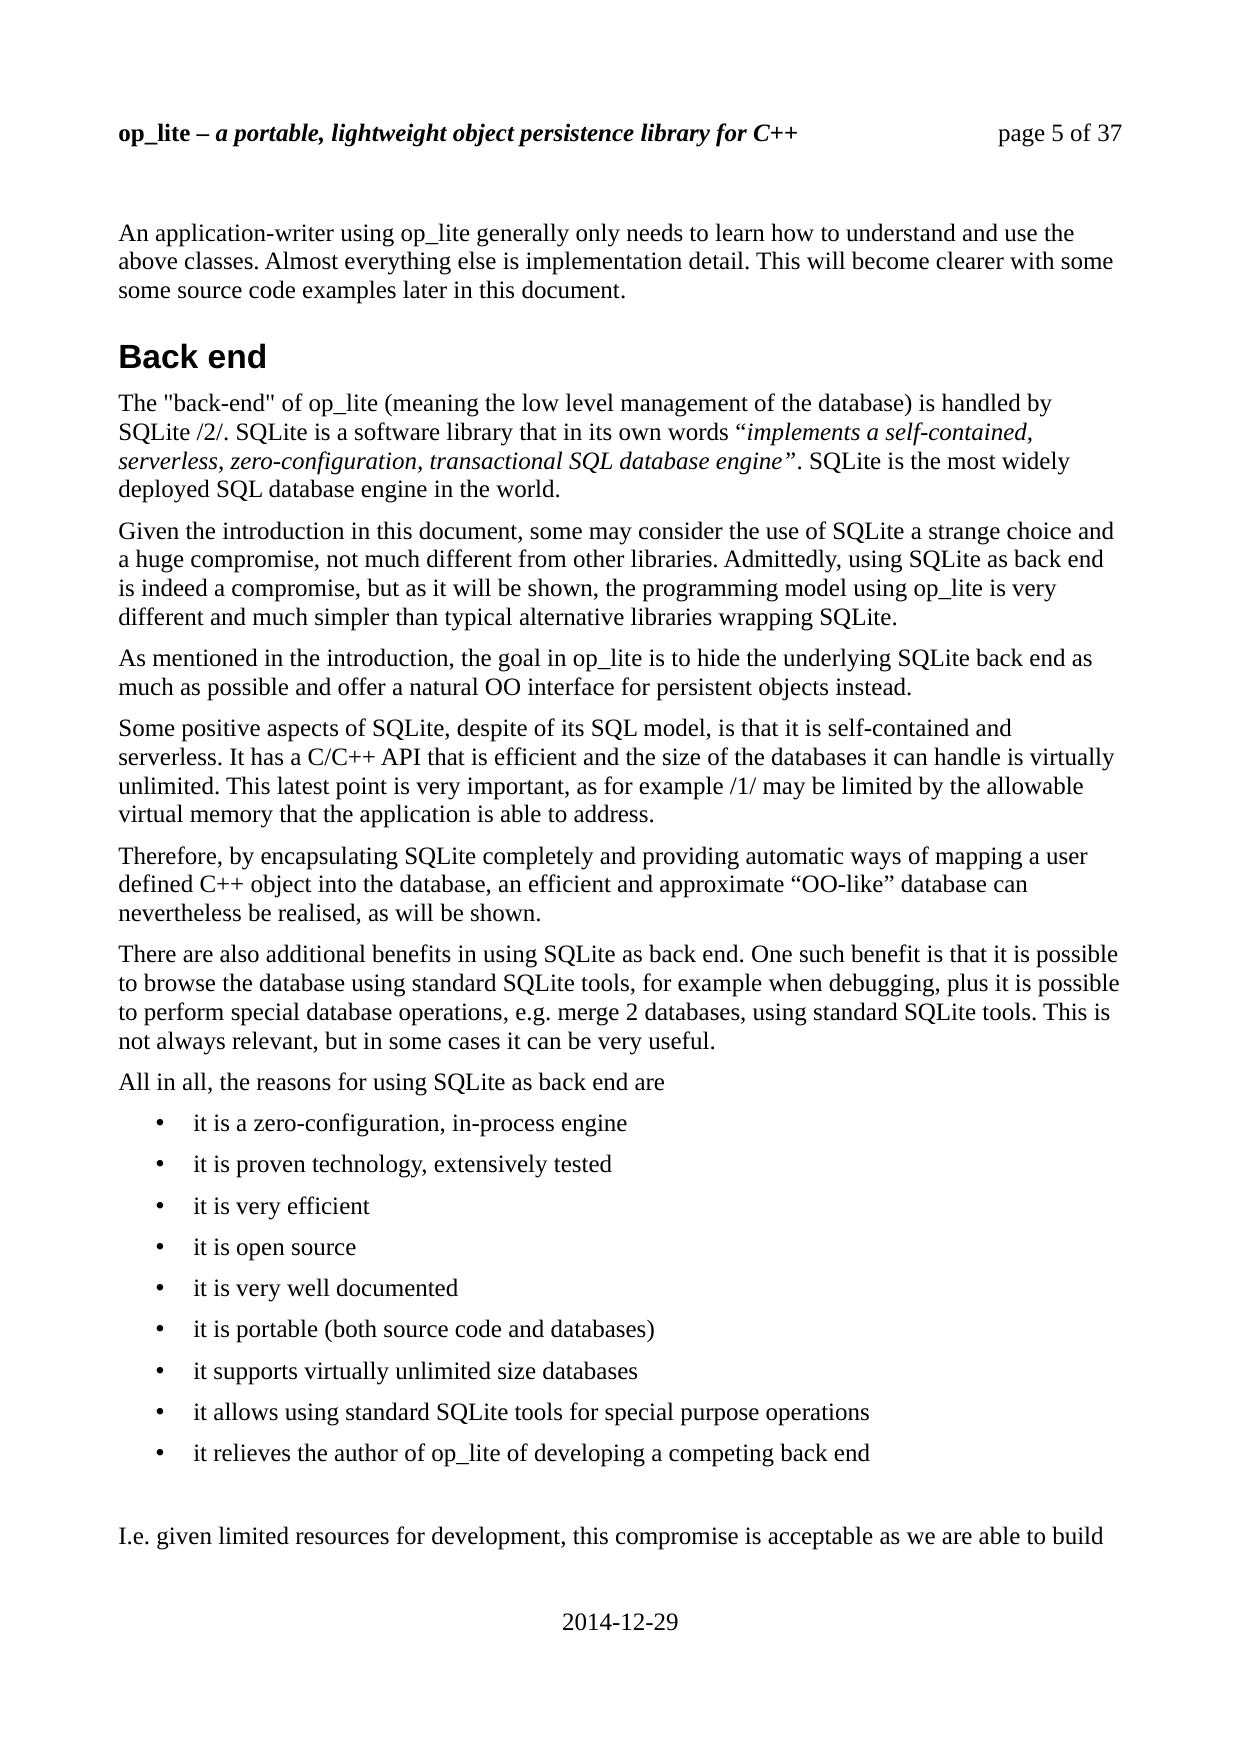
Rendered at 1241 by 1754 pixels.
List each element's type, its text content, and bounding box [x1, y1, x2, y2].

text There are also additional benefits in using SQLite as back end. One such benefit is that it is possible to browse the database using standard SQLite tools, for example when debugging, plus it is possible to perform special database operations, e.g. merge 2 databases, using standard SQLite tools. This is not always relevant, but in some cases it can be very useful. [118, 939, 1122, 1054]
list it is very well documented [156, 1273, 1122, 1302]
text I.e. given limited resources for development, this compromise is acceptable as we are able to build [118, 1521, 1122, 1549]
text Given the introduction in this document, some may consider the use of SQLite a strange choice and a huge compromise, not much different from other libraries. Admittedly, using SQLite as back end is indeed a compromise, but as it will be shown, the programming model using op_lite is very different and much simpler than typical alternative libraries wrapping SQLite. [118, 516, 1122, 631]
text Therefore, by encapsulating SQLite completely and providing automatic ways of mapping a user defined C++ object into the database, an efficient and approximate “OO-like” database can nevertheless be realised, as will be shown. [118, 841, 1122, 927]
subtitle Back end [118, 337, 1122, 376]
text The "back-end" of op_lite (meaning the low level management of the database) is handled by SQLite /2/. SQLite is a software library that in its own words “implements a self-contained, serverless, zero-configuration, transactional SQL database engine”. SQLite is the most widely deployed SQL database engine in the world. [118, 388, 1122, 503]
list it is proven technology, extensively tested [156, 1149, 1122, 1178]
list it is portable (both source code and databases) [156, 1314, 1122, 1343]
text As mentioned in the introduction, the goal in op_lite is to hide the underlying SQLite back end as much as possible and offer a natural OO interface for persistent objects instead. [118, 643, 1122, 701]
list it supports virtually unlimited size databases [156, 1356, 1122, 1384]
list it is open source [156, 1232, 1122, 1261]
list it allows using standard SQLite tools for special purpose operations [156, 1397, 1122, 1426]
text All in all, the reasons for using SQLite as back end are [118, 1067, 1122, 1096]
text Some positive aspects of SQLite, despite of its SQL model, is that it is self-contained and serverless. It has a C/C++ API that is efficient and the size of the databases it can handle is virtually unlimited. This latest point is very important, as for example /1/ may be limited by the allowable virtual memory that the application is able to address. [118, 713, 1122, 828]
text An application-writer using op_lite generally only needs to learn how to understand and use the above classes. Almost everything else is implementation detail. This will become clearer with some some source code examples later in this document. [118, 218, 1122, 304]
list it relieves the author of op_lite of developing a competing back end [156, 1438, 1122, 1467]
list it is very efficient [156, 1191, 1122, 1219]
list it is a zero-configuration, in-process engine [156, 1108, 1122, 1137]
